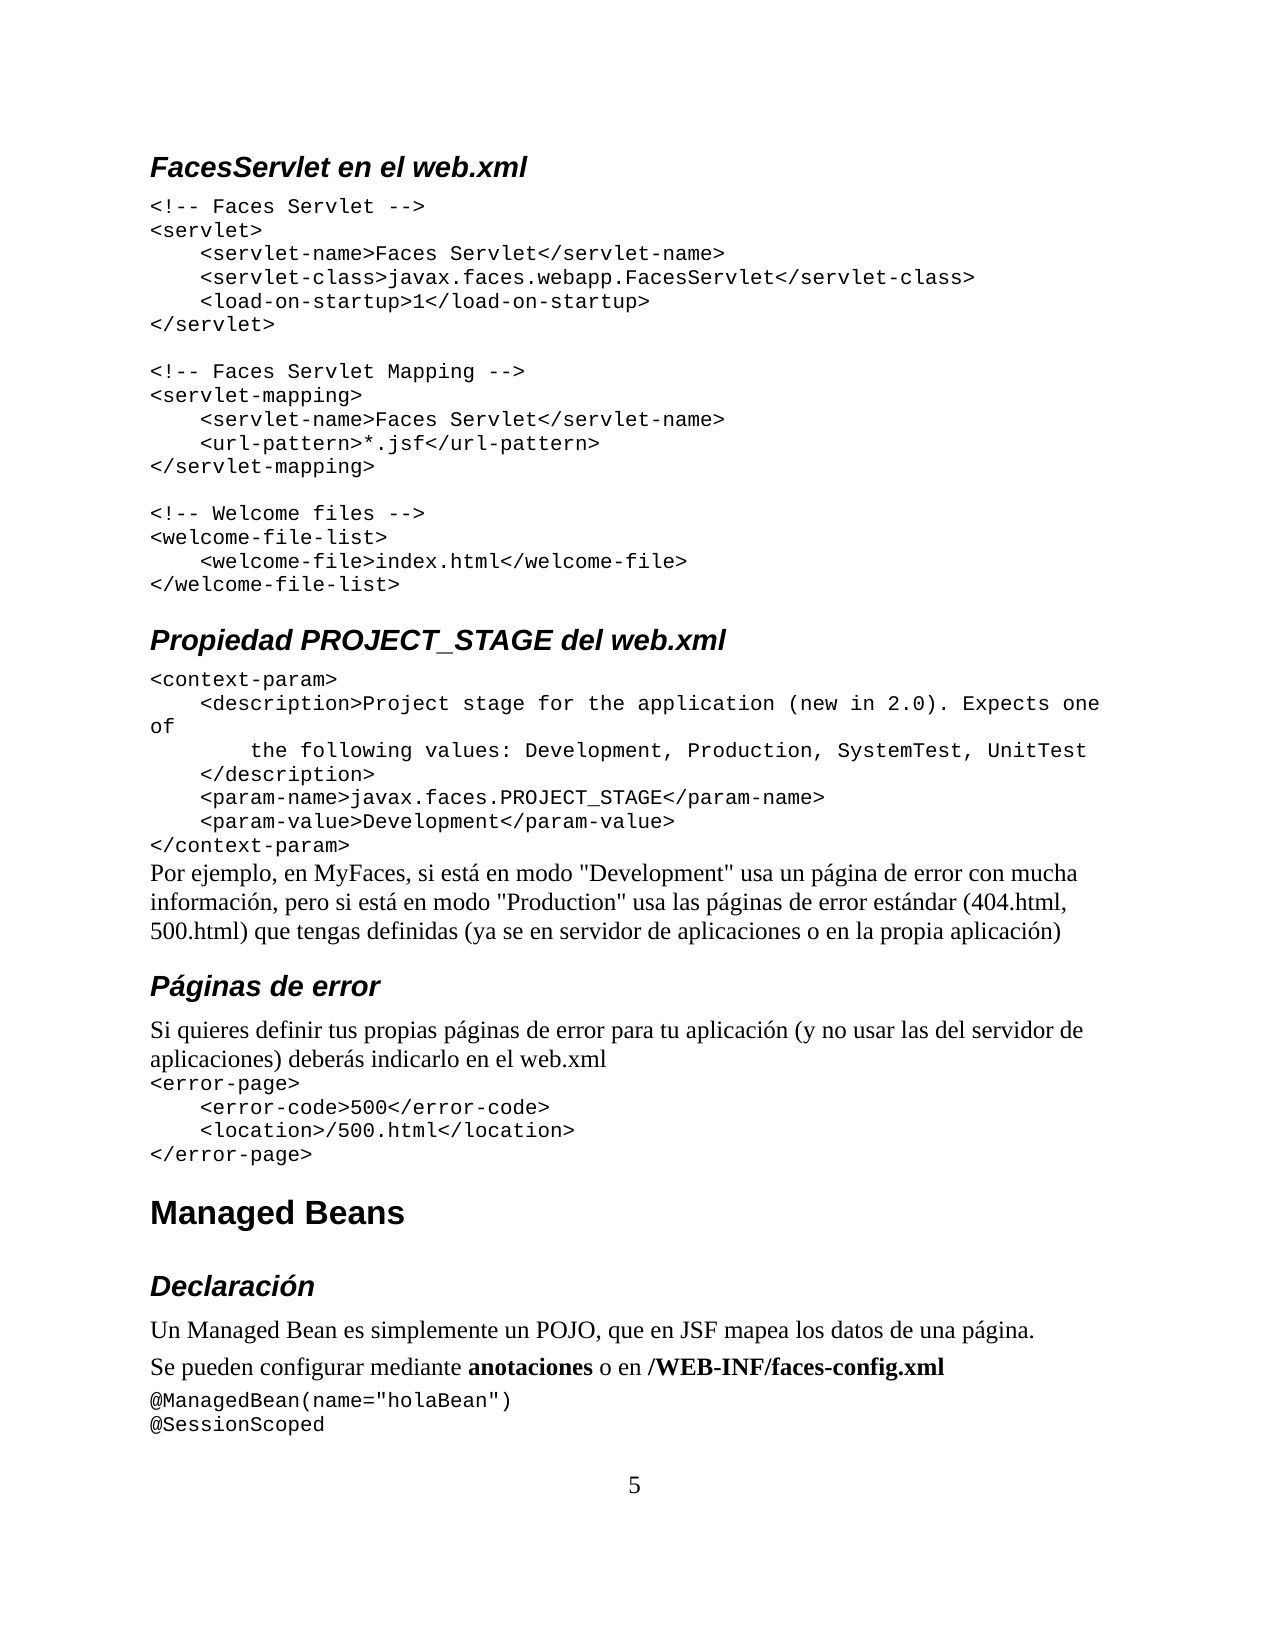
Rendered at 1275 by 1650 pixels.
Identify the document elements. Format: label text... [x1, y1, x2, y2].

text <url-pattern>*.jsf</url-pattern> [150, 432, 1125, 456]
subtitle Propiedad PROJECT_STAGE del web.xml [150, 623, 1125, 657]
text <error-page> [150, 1073, 1125, 1097]
text Por ejemplo, en MyFaces, si está en modo "Development" usa un página de error con mucha información, pero si está en modo "Production" usa las páginas de error estándar (404.html, 500.html) que tengas definidas (ya se en servidor de aplicaciones o en la propia aplicación) [150, 858, 1125, 944]
text </error-page> [150, 1144, 1125, 1168]
text Un Managed Bean es simplemente un POJO, que en JSF mapea los datos de una página. [150, 1315, 1125, 1343]
text <description>Project stage for the application (new in 2.0). Expects one of [150, 693, 1125, 740]
text <servlet> [150, 220, 1125, 243]
text <location>/500.html</location> [150, 1120, 1125, 1144]
text </servlet-mapping> [150, 456, 1125, 480]
text <load-on-startup>1</load-on-startup> [150, 291, 1125, 314]
text </description> [150, 764, 1125, 787]
text the following values: Development, Production, SystemTest, UnitTest [150, 740, 1125, 764]
text <servlet-class>javax.faces.webapp.FacesServlet</servlet-class> [150, 267, 1125, 291]
text <!-- Faces Servlet Mapping --> [150, 362, 1125, 385]
subtitle Páginas de error [150, 969, 1125, 1003]
text @SessionScoped [150, 1414, 1125, 1437]
text @ManagedBean(name="holaBean") [150, 1390, 1125, 1414]
text <!-- Faces Servlet --> [150, 196, 1125, 220]
text <!-- Welcome files --> [150, 503, 1125, 527]
text <servlet-name>Faces Servlet</servlet-name> [150, 409, 1125, 432]
text <param-value>Development</param-value> [150, 811, 1125, 834]
text <param-name>javax.faces.PROJECT_STAGE</param-name> [150, 787, 1125, 811]
text <servlet-name>Faces Servlet</servlet-name> [150, 243, 1125, 267]
text <welcome-file>index.html</welcome-file> [150, 551, 1125, 574]
text <servlet-mapping> [150, 385, 1125, 409]
text Se pueden configurar mediante anotaciones o en /WEB-INF/faces-config.xml [150, 1352, 1125, 1381]
text <welcome-file-list> [150, 527, 1125, 551]
text <error-code>500</error-code> [150, 1097, 1125, 1120]
subtitle FacesServlet en el web.xml [150, 150, 1125, 183]
text Si quieres definir tus propias páginas de error para tu aplicación (y no usar las del servidor de aplicaciones) deberás indicarlo en el web.xml [150, 1016, 1125, 1073]
text </welcome-file-list> [150, 574, 1125, 598]
subtitle Declaración [150, 1269, 1125, 1302]
subtitle Managed Beans [150, 1193, 1125, 1231]
text <context-param> [150, 669, 1125, 693]
text </context-param> [150, 834, 1125, 858]
text </servlet> [150, 314, 1125, 338]
